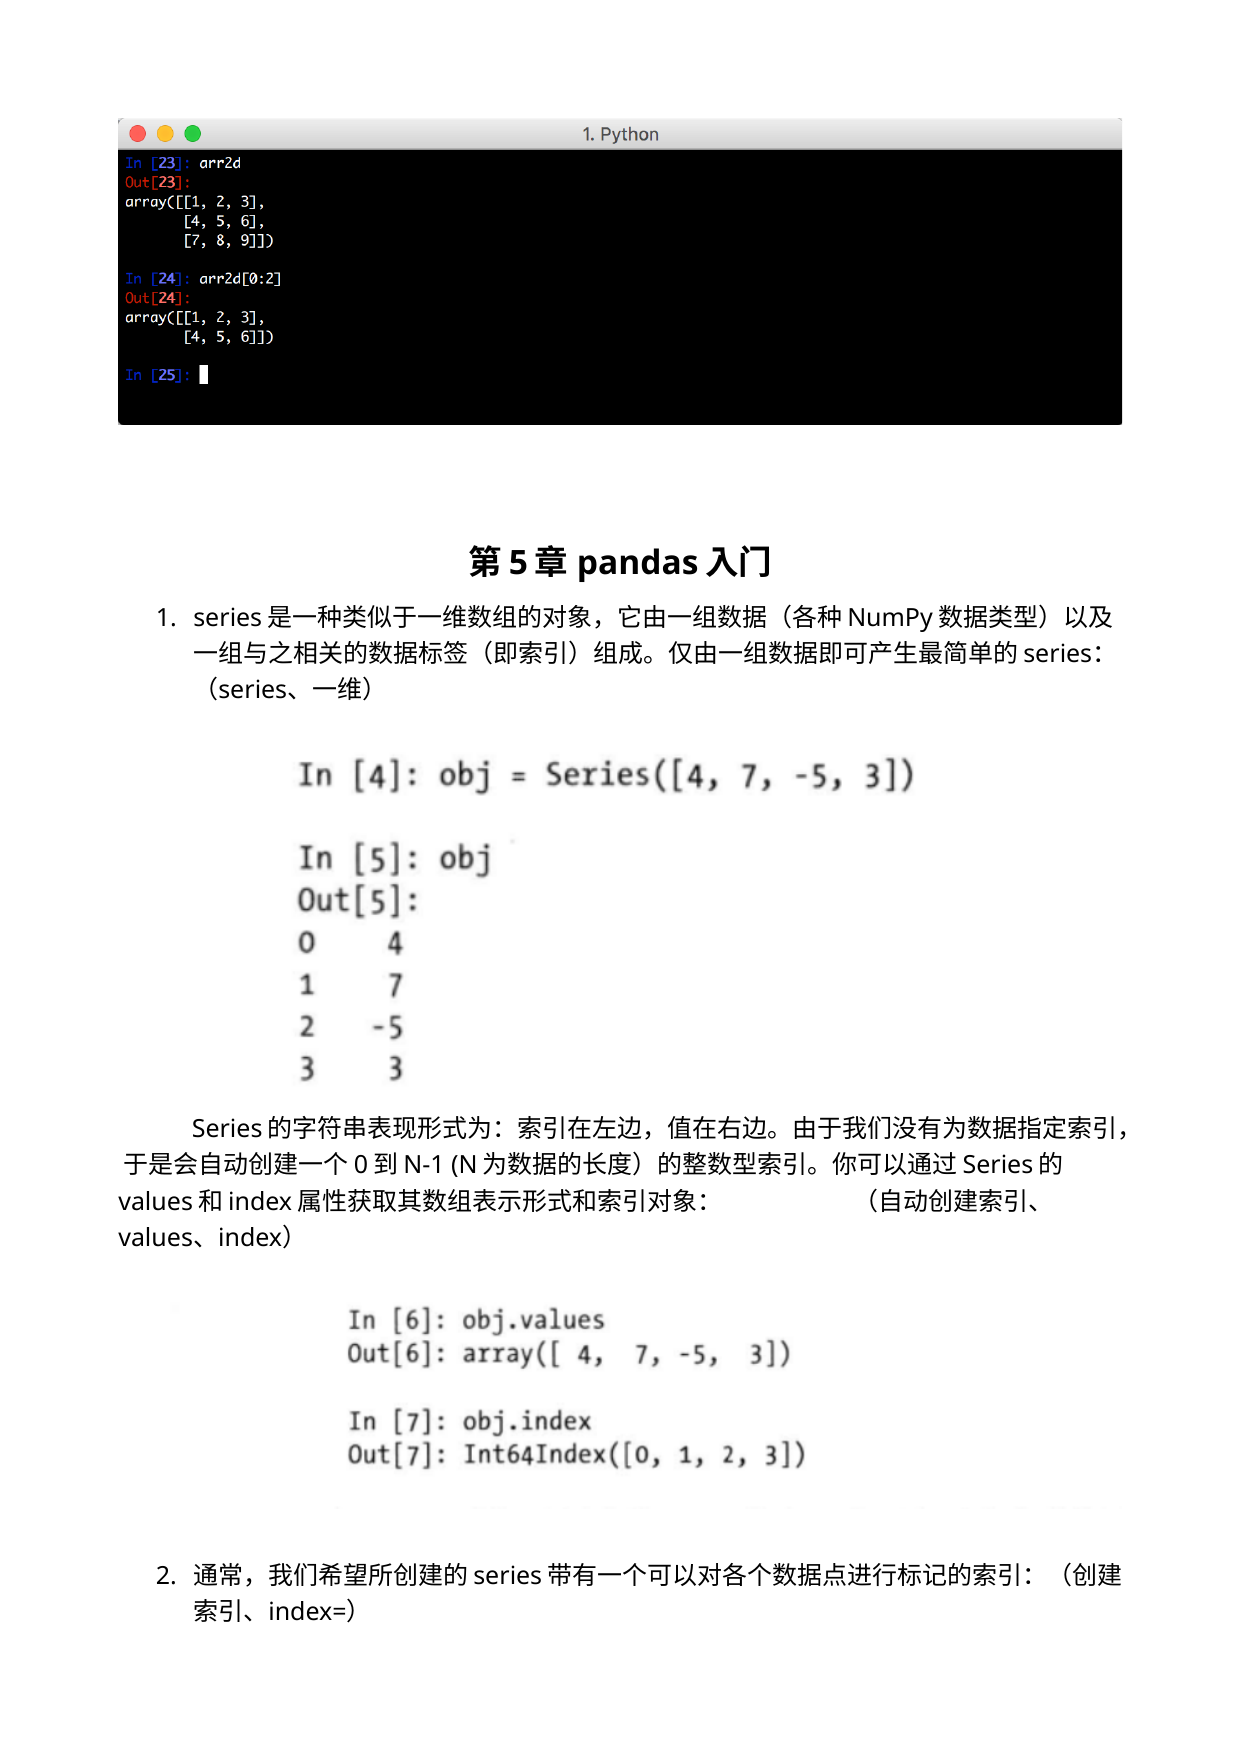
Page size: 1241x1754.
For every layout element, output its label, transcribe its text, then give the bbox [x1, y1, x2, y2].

text Series的字符串表现形式为：索引在左边，值在右边。由于我们没有为数据指定索引， 于是会自动创建一个0到N-1 (N为数据的长度）的整数型索引。你可以通过Series的 values和index属性获取其数组表示形式和索引对象： （自动创建索引、values、index） [118, 1109, 1122, 1254]
list series是一种类似于一维数组的对象，它由一组数据（各种NumPy数据类型）以及一组与之相关的数据标签（即索引）组成。仅由一组数据即可产生最简单的series：（series、一维） [156, 597, 1122, 706]
picture [118, 118, 1123, 425]
picture [118, 718, 1123, 1109]
list 通常，我们希望所创建的series带有一个可以对各个数据点进行标记的索引：（创建索引、index=） [156, 1555, 1122, 1628]
subtitle 第5章 pandas入门 [118, 539, 1122, 584]
picture [118, 1266, 1123, 1509]
